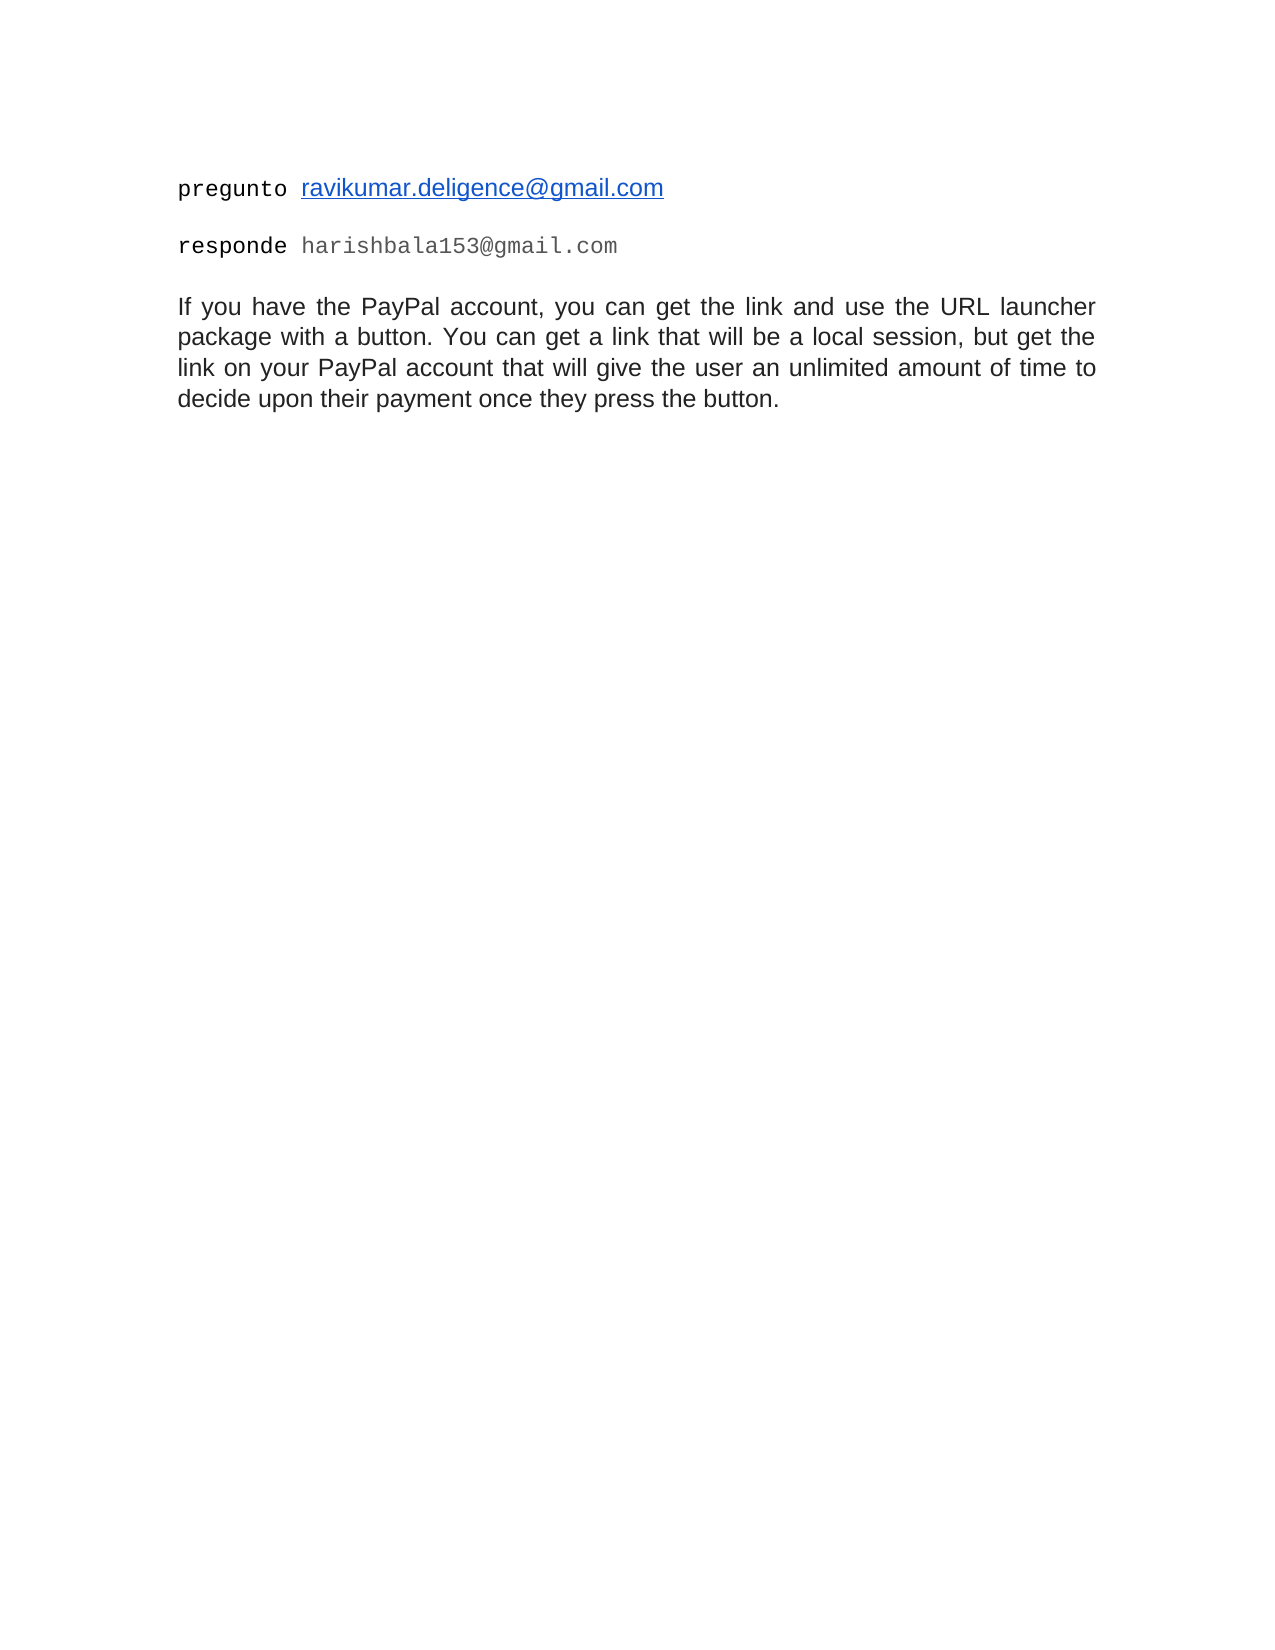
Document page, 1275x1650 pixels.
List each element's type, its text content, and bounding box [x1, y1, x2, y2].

text responde harishbala153@gmail.com [177, 234, 1098, 260]
text If you have the PayPal account, you can get the link and use the URL launcher package with a button. You can get a link that will be a local session, but get the link on your PayPal account that will give the user an unlimited amount of time to decide upon their payment once they press the button. [177, 292, 1098, 414]
text pregunto ravikumar.deligence@gmail.com [177, 173, 1098, 203]
